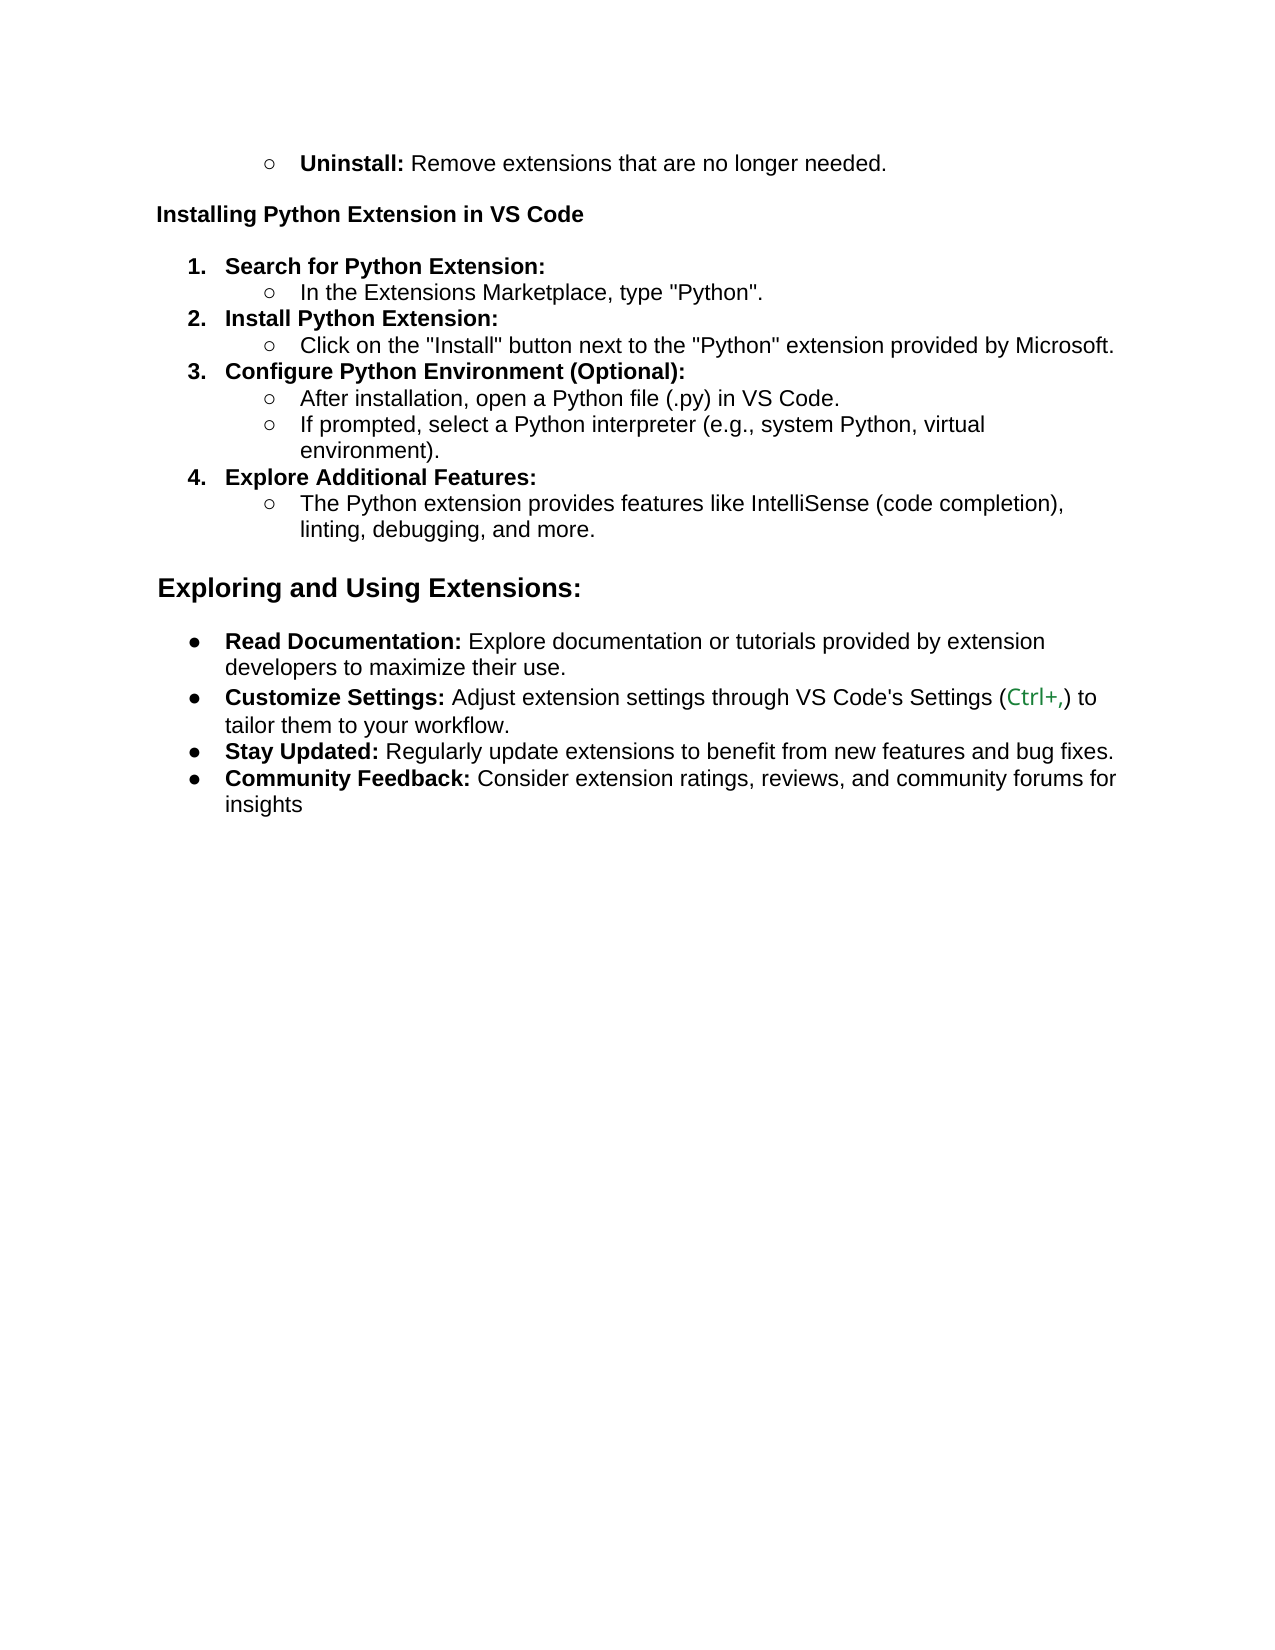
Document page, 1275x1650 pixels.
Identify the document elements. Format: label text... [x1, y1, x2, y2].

list Install Python Extension: [187, 305, 1125, 332]
list After installation, open a Python file (.py) in VS Code. [262, 384, 1125, 411]
subtitle Installing Python Extension in VS Code [150, 201, 1125, 228]
list Explore Additional Features: [187, 463, 1125, 490]
list Stay Updated: Regularly update extensions to benefit from new features and bug fixes. [187, 738, 1125, 765]
list If prompted, select a Python interpreter (e.g., system Python, virtual environment). [262, 411, 1125, 463]
list In the Extensions Marketplace, type "Python". [262, 279, 1125, 305]
list Click on the "Install" button next to the "Python" extension provided by Microsoft. [262, 332, 1125, 358]
list The Python extension provides features like IntelliSense (code completion), linting, debugging, and more. [262, 490, 1125, 543]
subtitle Exploring and Using Extensions: [150, 572, 1125, 603]
list Search for Python Extension: [187, 253, 1125, 279]
list Community Feedback: Consider extension ratings, reviews, and community forums for insights [187, 765, 1125, 817]
list Uninstall: Remove extensions that are no longer needed. [262, 150, 1125, 176]
list Configure Python Environment (Optional): [187, 358, 1125, 384]
list Read Documentation: Explore documentation or tutorials provided by extension developers to maximize their use. [187, 628, 1125, 681]
list Customize Settings: Adjust extension settings through VS Code's Settings (Ctrl+,) to tailor them to your workflow. [187, 681, 1125, 738]
